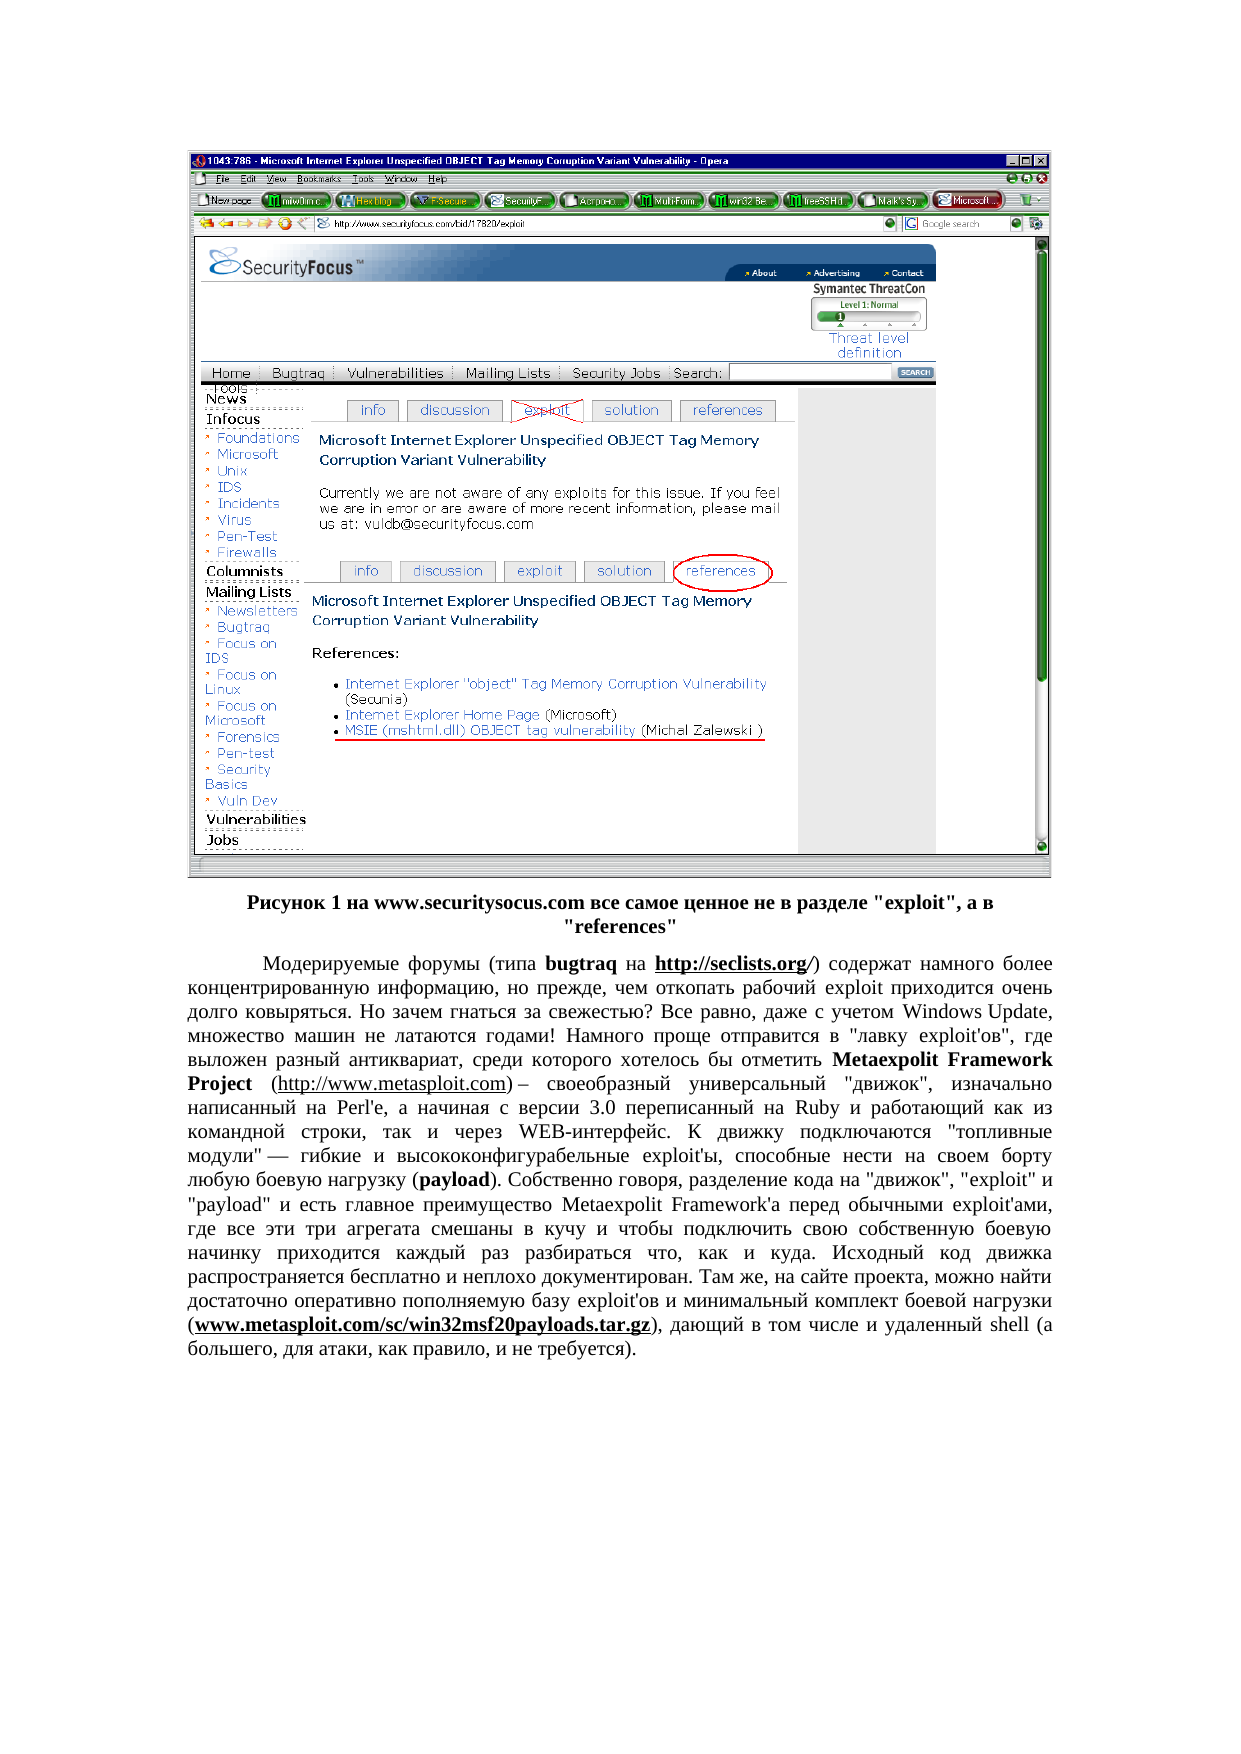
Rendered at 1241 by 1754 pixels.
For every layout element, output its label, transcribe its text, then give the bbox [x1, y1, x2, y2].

text Рисунок 1 на www.securitysocus.com все самое ценное не в разделе "exploit", а в "references" [187, 890, 1053, 938]
picture [187, 150, 1052, 878]
text Модерируемые форумы (типа bugtraq на http://seclists.org/) содержат намного более концентрированную информацию, но прежде, чем откопать рабочий exploit приходится очень долго ковыряться. Но зачем гнаться за свежестью? Все равно, даже с учетом Windows Update, множество машин не латаются годами! Намного проще отправится в "лавку exploit'ов", где выложен разный антиквариат, среди которого хотелось бы отметить Metaexpolit Framework Project (http://www.metasploit.com) – своеобразный универсальный "движок", изначально написанный на Perl'e, а начиная с версии 3.0 переписанный на Ruby и работающий как из командной строки, так и через WEB-интерфейс. К движку подключаются "топливные модули" — гибкие и высококонфигурабельные exploit'ы, способные нести на своем борту любую боевую нагрузку (payload). Собственно говоря, разделение кода на "движок", "exploit" и "payload" и есть главное преимущество Metaexpolit Framework'а перед обычными exploit'ами, где все эти три агрегата смешаны в кучу и чтобы подключить свою собственную боевую начинку приходится каждый раз разбираться что, как и куда. Исходный код движка распространяется бесплатно и неплохо документирован. Там же, на сайте проекта, можно найти достаточно оперативно пополняемую базу exploit'ов и минимальный комплект боевой нагрузки (www.metasploit.com/sc/win32msf20payloads.tar.gz), дающий в том числе и удаленный shell (а большего, для атаки, как правило, и не требуется). [187, 951, 1053, 1360]
